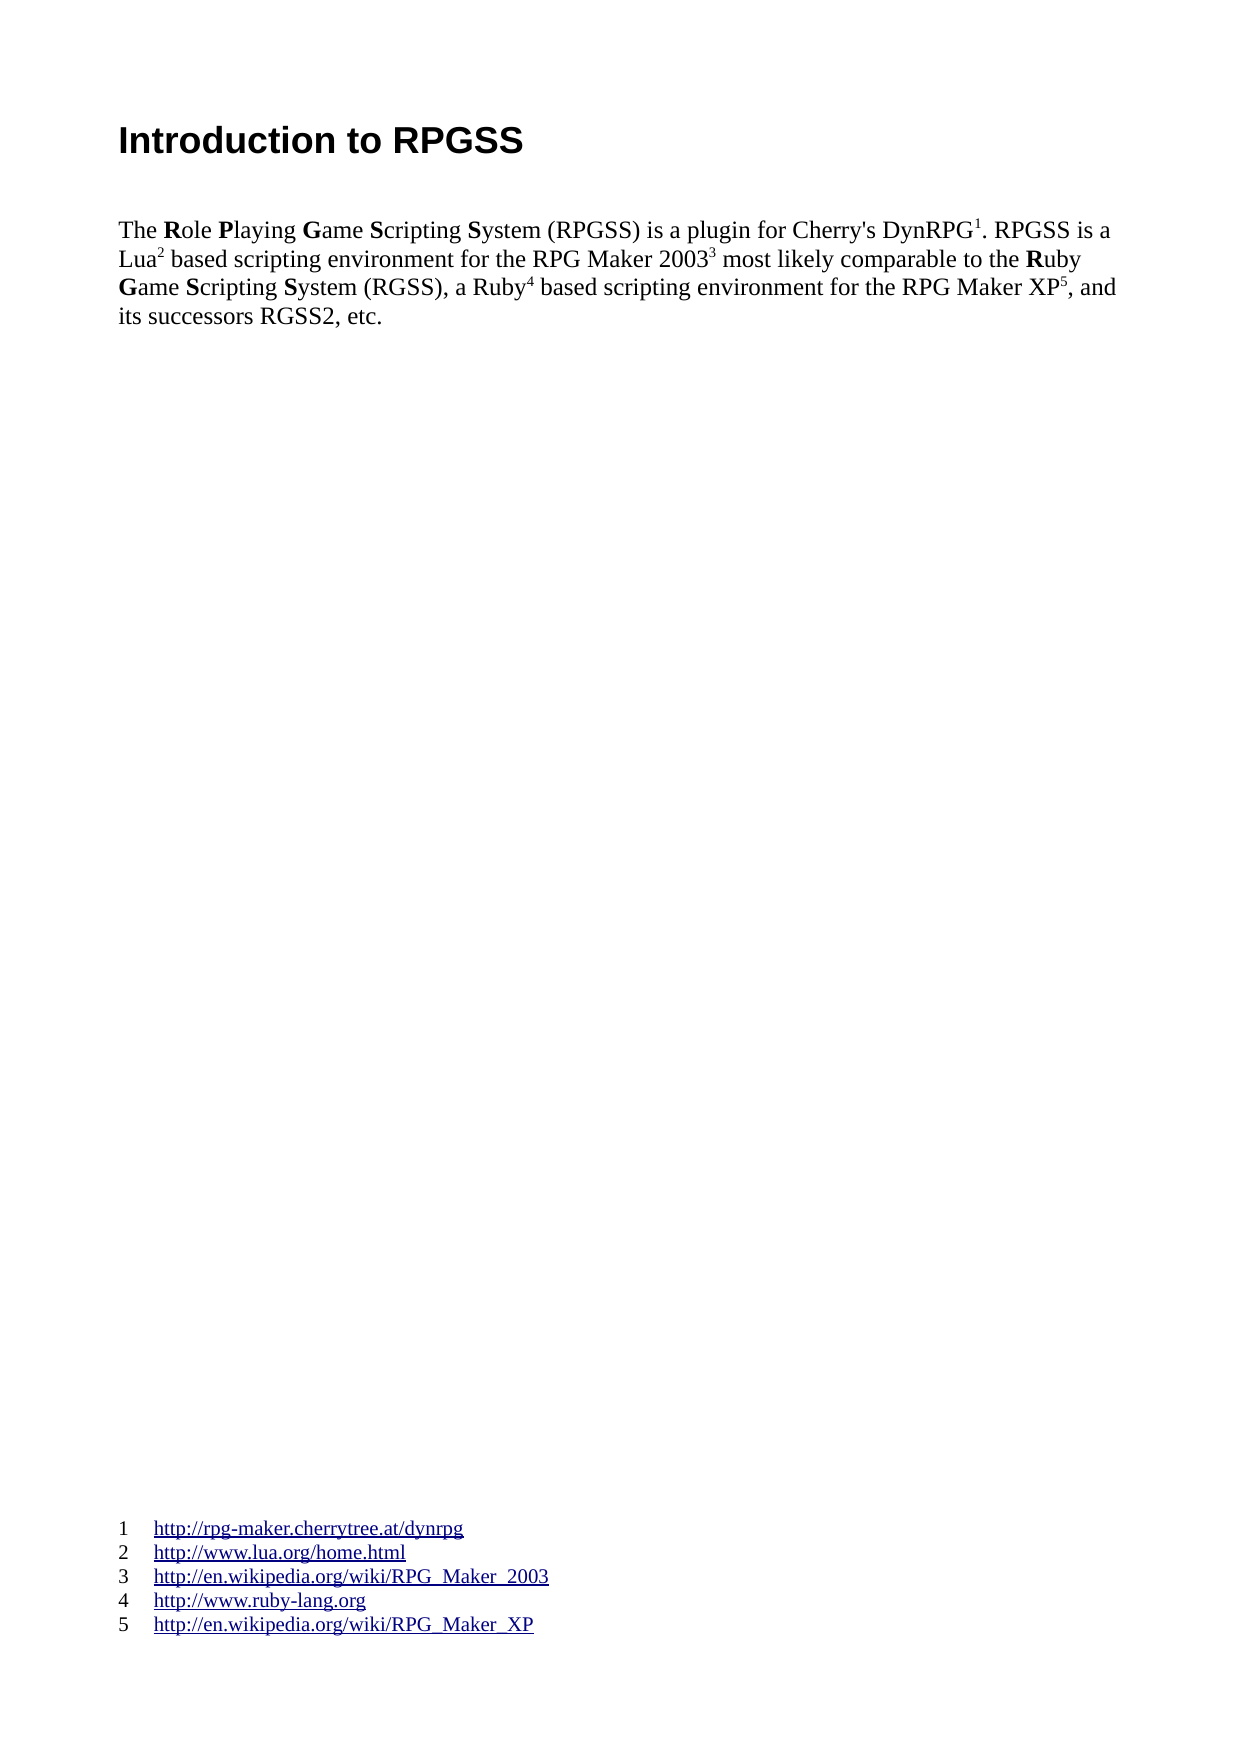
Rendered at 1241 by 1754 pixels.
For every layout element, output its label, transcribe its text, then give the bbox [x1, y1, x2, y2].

text http://www.lua.org/home.html [118, 1539, 1122, 1564]
text http://www.ruby-lang.org [118, 1588, 1122, 1612]
subtitle Introduction to RPGSS [118, 118, 1122, 161]
text http://rpg-maker.cherrytree.at/dynrpg [118, 1516, 1122, 1539]
text The Role Playing Game Scripting System (RPGSS) is a plugin for Cherry's DynRPG. RPGSS is a Lua based scripting environment for the RPG Maker 2003 most likely comparable to the Ruby Game Scripting System (RGSS), a Ruby based scripting environment for the RPG Maker XP, and its successors RGSS2, etc. [118, 215, 1122, 330]
text http://en.wikipedia.org/wiki/RPG_Maker_XP [118, 1612, 1122, 1636]
text http://en.wikipedia.org/wiki/RPG_Maker_2003 [118, 1564, 1122, 1588]
